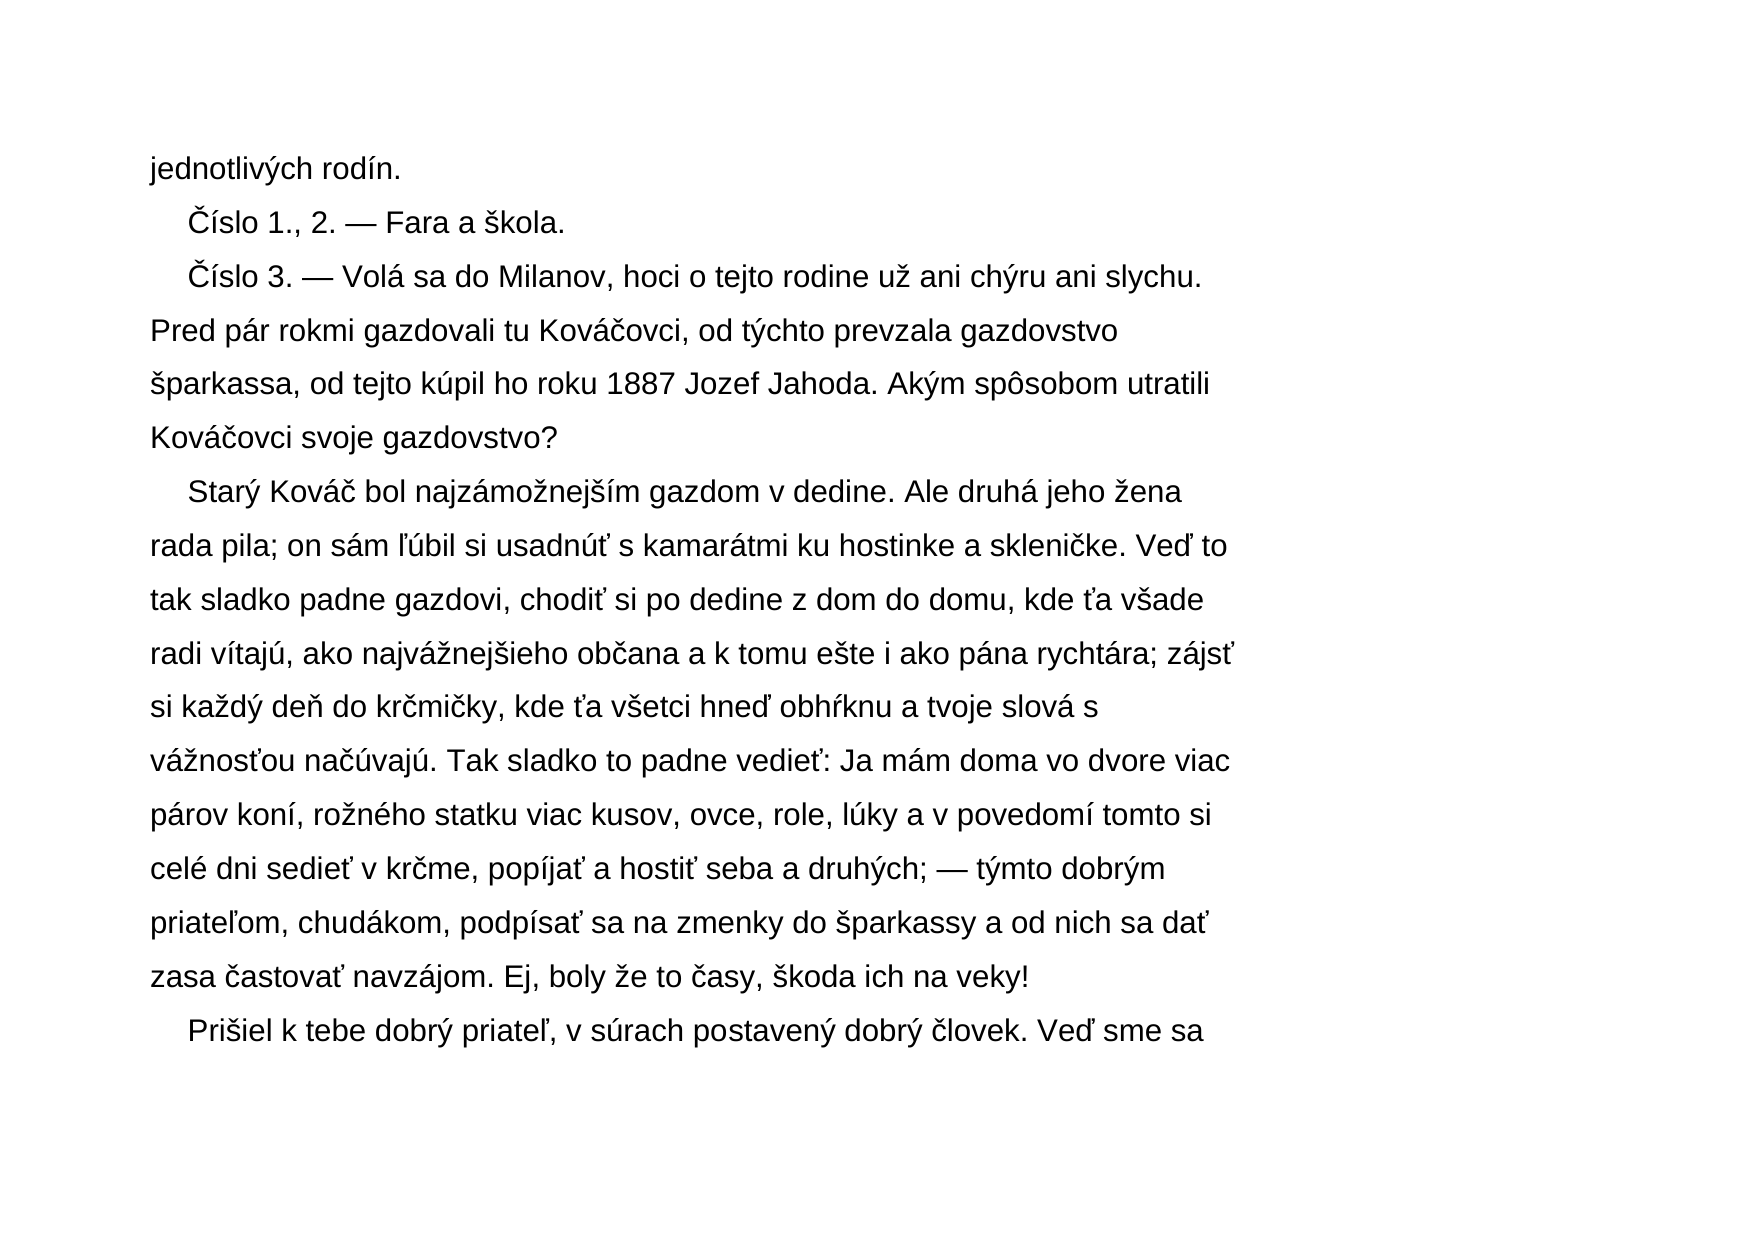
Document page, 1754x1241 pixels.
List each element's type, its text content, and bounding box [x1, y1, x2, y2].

text Starý Kováč bol najzámožnejším gazdom v dedine. Ale druhá jeho žena rada pila; on sám ľúbil si usadnúť s kamarátmi ku hostinke a skleničke. Veď to tak sladko padne gazdovi, chodiť si po dedine z dom do domu, kde ťa všade radi vítajú, ako najvážnejšieho občana a k tomu ešte i ako pána rychtára; zájsť si každý deň do krčmičky, kde ťa všetci hneď obhŕknu a tvoje slová s vážnosťou načúvajú. Tak sladko to padne vedieť: Ja mám doma vo dvore viac párov koní, rožného statku viac kusov, ovce, role, lúky a v povedomí tomto si celé dni sedieť v krčme, popíjať a hostiť seba a druhých; — týmto dobrým priateľom, chu­dákom, podpísať sa na zmenky do šparkassy a od nich sa dať zasa častovať navzájom. Ej, boly že to časy, škoda ich na veky! [150, 473, 1243, 994]
text Prišiel k tebe dobrý priateľ, v súrach po­stavený dobrý človek. Veď sme sa [150, 1012, 1243, 1048]
text Číslo 3. — Volá sa do Milanov, hoci o tejto rodine už ani chýru ani slychu. Pred pár rokmi gazdovali tu Kováčovci, od týchto prevzala gazdovstvo šparkassa, od tejto kúpil ho roku 1887 Jozef Jahoda. Akým spôsobom utratili Kováčovci svoje gazdovstvo? [150, 258, 1243, 455]
text jednotlivých rodín. [150, 150, 1243, 186]
text Číslo 1., 2. — Fara a škola. [150, 204, 1243, 240]
